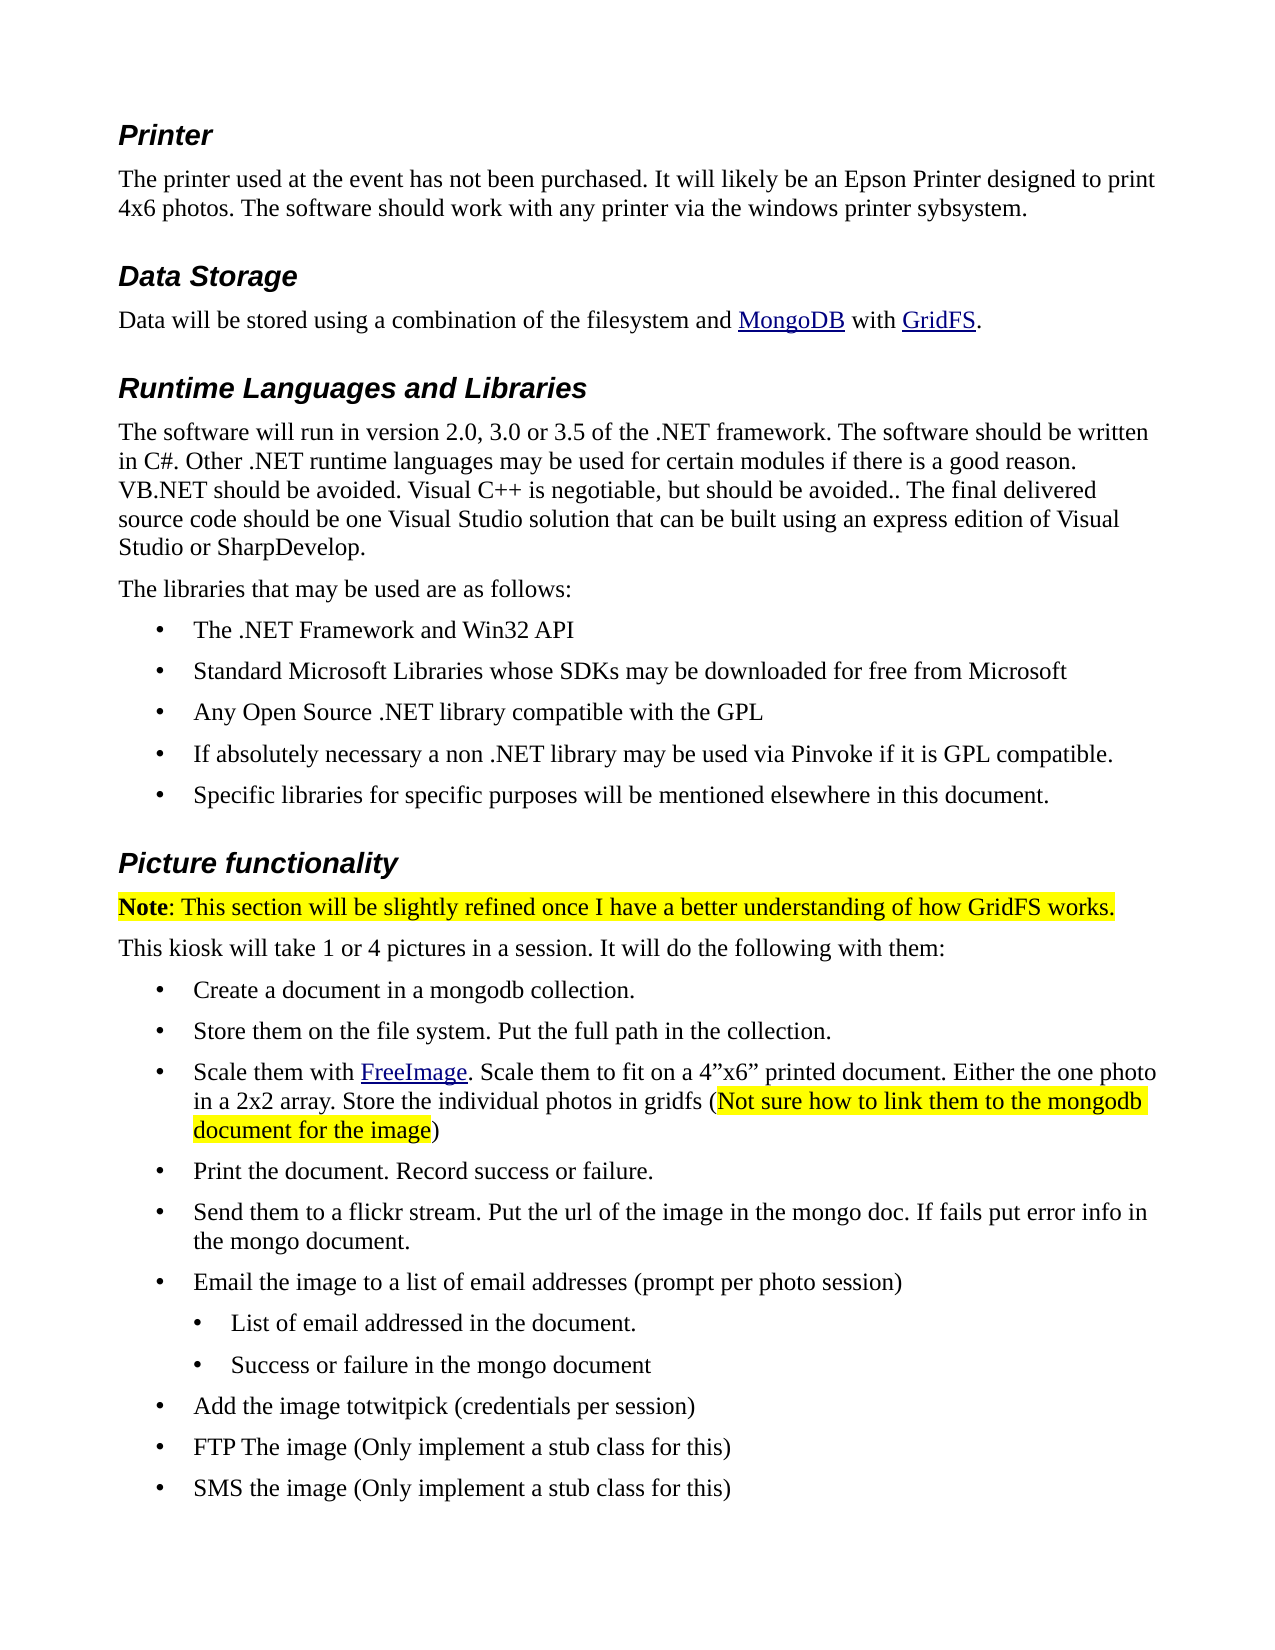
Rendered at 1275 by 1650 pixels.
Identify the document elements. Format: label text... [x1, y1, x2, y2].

text Data will be stored using a combination of the filesystem and MongoDB with GridFS. [118, 305, 1157, 334]
list If absolutely necessary a non .NET library may be used via Pinvoke if it is GPL compatible. [156, 739, 1157, 767]
text This kiosk will take 1 or 4 pictures in a session. It will do the following with them: [118, 933, 1157, 962]
list Specific libraries for specific purposes will be mentioned elsewhere in this document. [156, 780, 1157, 809]
list Send them to a flickr stream. Put the url of the image in the mongo doc. If fails put error info in the mongo document. [156, 1197, 1157, 1255]
list Any Open Source .NET library compatible with the GPL [156, 697, 1157, 726]
subtitle Runtime Languages and Libraries [118, 371, 1157, 405]
subtitle Data Storage [118, 259, 1157, 293]
list Store them on the file system. Put the full path in the collection. [156, 1016, 1157, 1045]
text Note: This section will be slightly refined once I have a better understanding of how GridFS works. [118, 892, 1157, 921]
list Create a document in a mongodb collection. [156, 975, 1157, 1003]
list SMS the image (Only implement a stub class for this) [156, 1473, 1157, 1502]
list Add the image totwitpick (credentials per session) [156, 1391, 1157, 1420]
text The software will run in version 2.0, 3.0 or 3.5 of the .NET framework. The software should be written in C#. Other .NET runtime languages may be used for certain modules if there is a good reason. VB.NET should be avoided. Visual C++ is negotiable, but should be avoided.. The final delivered source code should be one Visual Studio solution that can be built using an express edition of Visual Studio or SharpDevelop. [118, 417, 1157, 561]
subtitle Picture functionality [118, 846, 1157, 880]
text The libraries that may be used are as follows: [118, 574, 1157, 602]
list Scale them with FreeImage. Scale them to fit on a 4”x6” printed document. Either the one photo in a 2x2 array. Store the individual photos in gridfs (Not sure how to link them to the mongodb document for the image) [156, 1057, 1157, 1143]
list Print the document. Record success or failure. [156, 1156, 1157, 1185]
list The .NET Framework and Win32 API [156, 615, 1157, 644]
list Success or failure in the mongo document [193, 1350, 1157, 1378]
subtitle Printer [118, 118, 1157, 152]
list FTP The image (Only implement a stub class for this) [156, 1432, 1157, 1461]
text The printer used at the event has not been purchased. It will likely be an Epson Printer designed to print 4x6 photos. The software should work with any printer via the windows printer sybsystem. [118, 164, 1157, 222]
list Email the image to a list of email addresses (prompt per photo session) [156, 1267, 1157, 1296]
list List of email addressed in the document. [193, 1308, 1157, 1337]
list Standard Microsoft Libraries whose SDKs may be downloaded for free from Microsoft [156, 656, 1157, 685]
